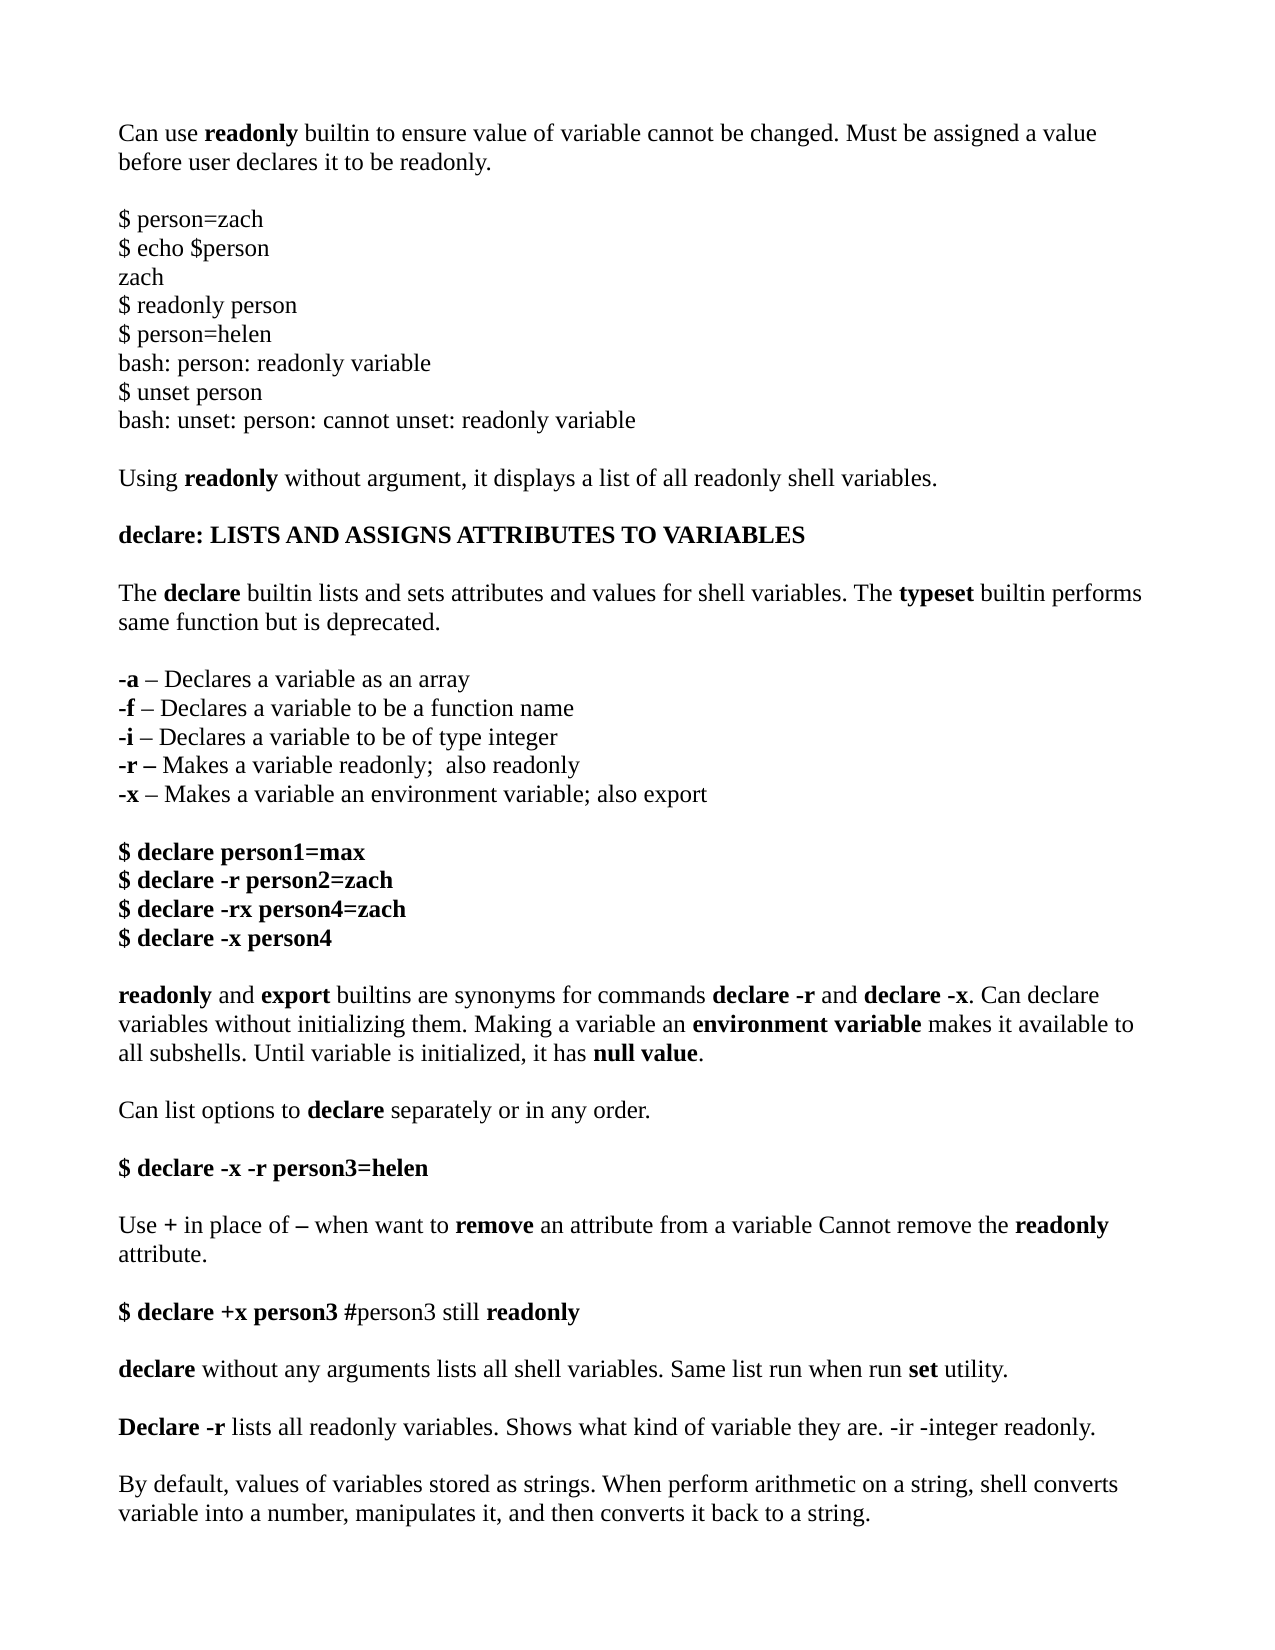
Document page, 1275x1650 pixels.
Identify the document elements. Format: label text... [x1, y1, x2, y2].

text -f – Declares a variable to be a function name [118, 693, 1157, 722]
text bash: person: readonly variable [118, 348, 1157, 377]
text $ declare +x person3 #person3 still readonly [118, 1297, 1157, 1326]
text $ declare -x person4 [118, 923, 1157, 952]
text declare without any arguments lists all shell variables. Same list run when run set utility. [118, 1354, 1157, 1383]
text -a – Declares a variable as an array [118, 664, 1157, 693]
text declare: LISTS AND ASSIGNS ATTRIBUTES TO VARIABLES [118, 521, 1157, 549]
text By default, values of variables stored as strings. When perform arithmetic on a string, shell converts variable into a number, manipulates it, and then converts it back to a string. [118, 1469, 1157, 1527]
text Can use readonly builtin to ensure value of variable cannot be changed. Must be assigned a value before user declares it to be readonly. [118, 118, 1157, 176]
text $ declare -r person2=zach [118, 866, 1157, 894]
text -r – Makes a variable readonly; also readonly [118, 751, 1157, 779]
text $ readonly person [118, 291, 1157, 319]
text $ echo $person [118, 233, 1157, 262]
text $ declare -rx person4=zach [118, 894, 1157, 923]
text $ unset person [118, 377, 1157, 406]
text $ person=zach [118, 204, 1157, 233]
text -x – Makes a variable an environment variable; also export [118, 779, 1157, 808]
text Can list options to declare separately or in any order. [118, 1096, 1157, 1124]
text Using readonly without argument, it displays a list of all readonly shell variables. [118, 463, 1157, 492]
text bash: unset: person: cannot unset: readonly variable [118, 406, 1157, 434]
text Use + in place of – when want to remove an attribute from a variable Cannot remove the readonly attribute. [118, 1211, 1157, 1268]
text -i – Declares a variable to be of type integer [118, 722, 1157, 751]
text $ person=helen [118, 319, 1157, 348]
text $ declare person1=max [118, 837, 1157, 866]
text Declare -r lists all readonly variables. Shows what kind of variable they are. -ir -integer readonly. [118, 1412, 1157, 1441]
text The declare builtin lists and sets attributes and values for shell variables. The typeset builtin performs same function but is deprecated. [118, 578, 1157, 636]
text $ declare -x -r person3=helen [118, 1153, 1157, 1182]
text readonly and export builtins are synonyms for commands declare -r and declare -x. Can declare variables without initializing them. Making a variable an environment variable makes it available to all subshells. Until variable is initialized, it has null value. [118, 981, 1157, 1067]
text zach [118, 262, 1157, 291]
